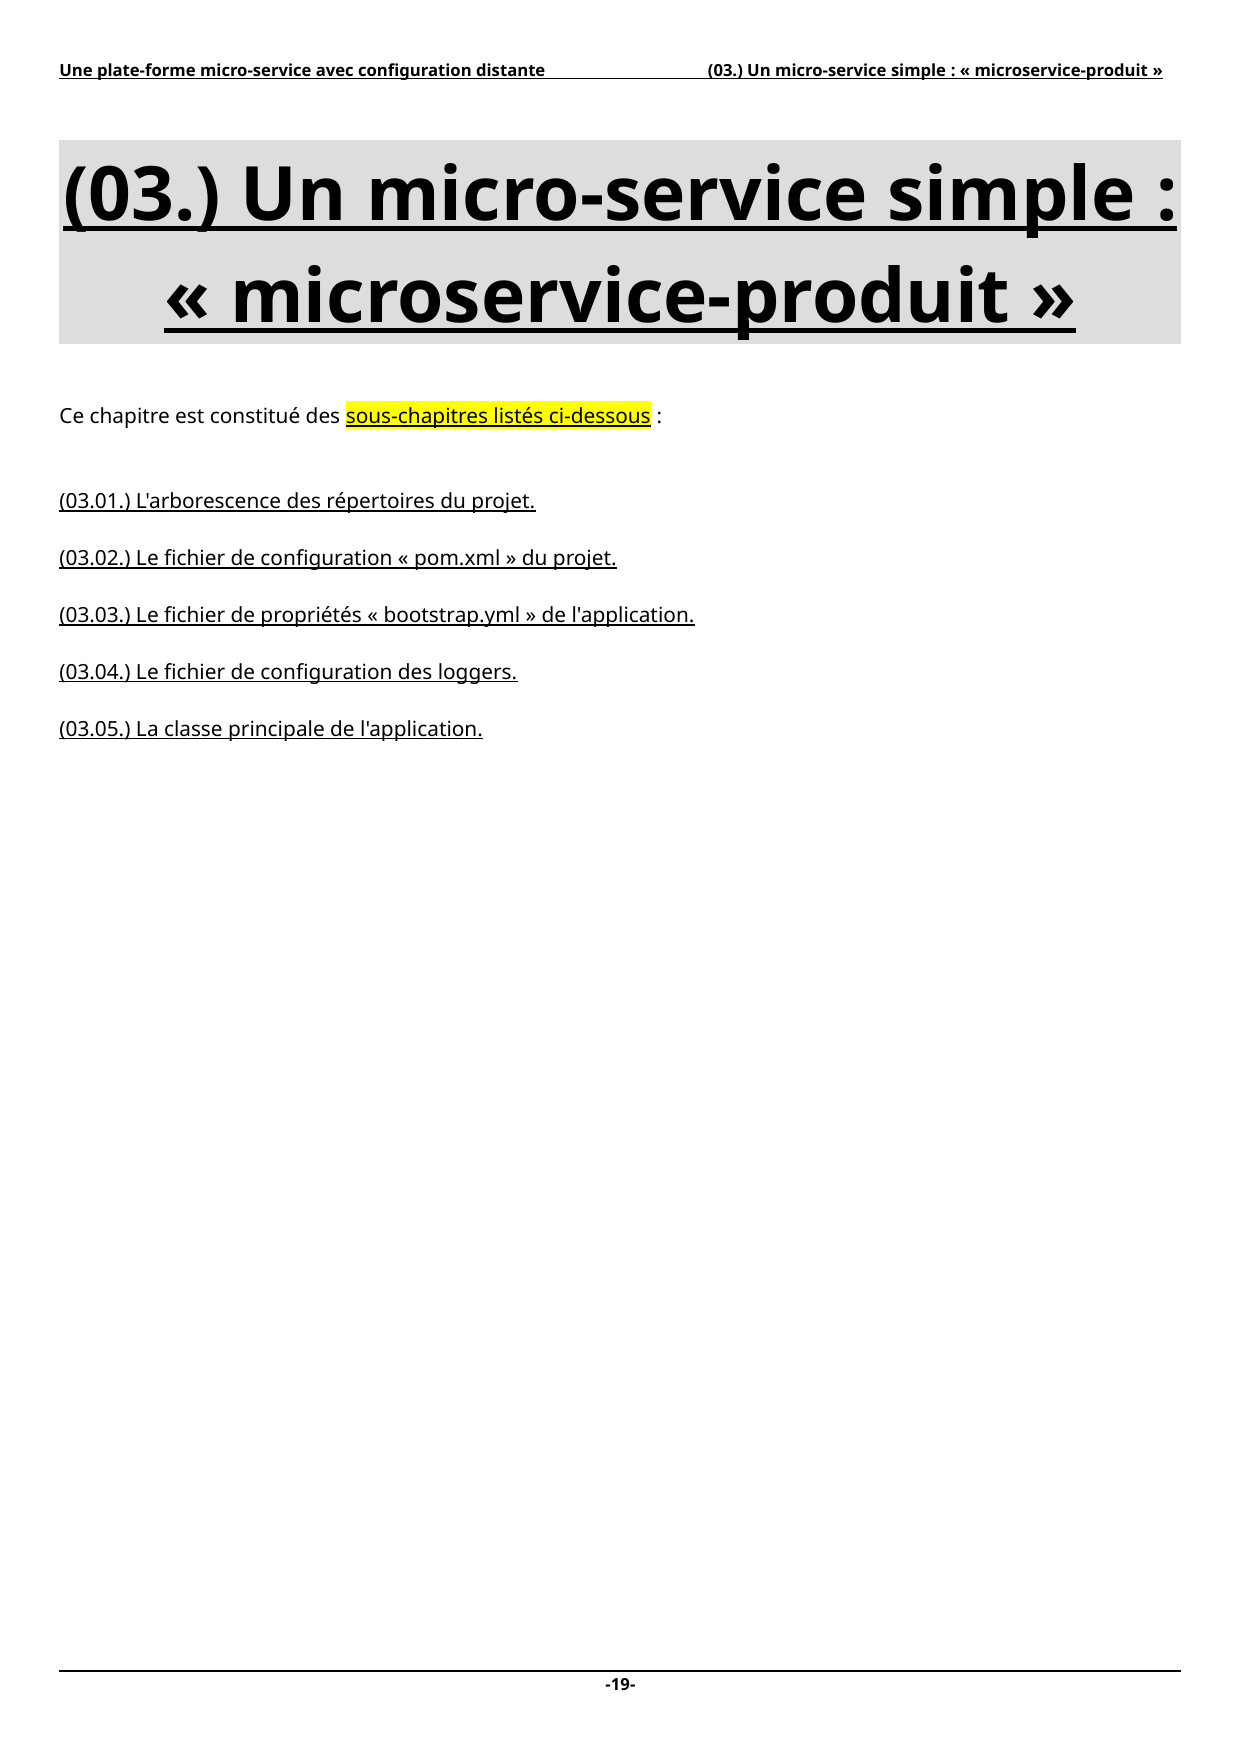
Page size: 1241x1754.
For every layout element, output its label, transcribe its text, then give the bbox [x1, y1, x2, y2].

text (03.03.) Le fichier de propriétés « bootstrap.yml » de l'application. [59, 600, 1181, 628]
text (03.05.) La classe principale de l'application. [59, 714, 1181, 742]
text (03.02.) Le fichier de configuration « pom.xml » du projet. [59, 543, 1181, 572]
text (03.01.) L'arborescence des répertoires du projet. [59, 486, 1181, 515]
text Ce chapitre est constitué des sous-chapitres listés ci-dessous : [59, 401, 1181, 429]
text (03.) Un micro-service simple : « microservice-produit » [59, 140, 1181, 344]
text (03.04.) Le fichier de configuration des loggers. [59, 657, 1181, 685]
